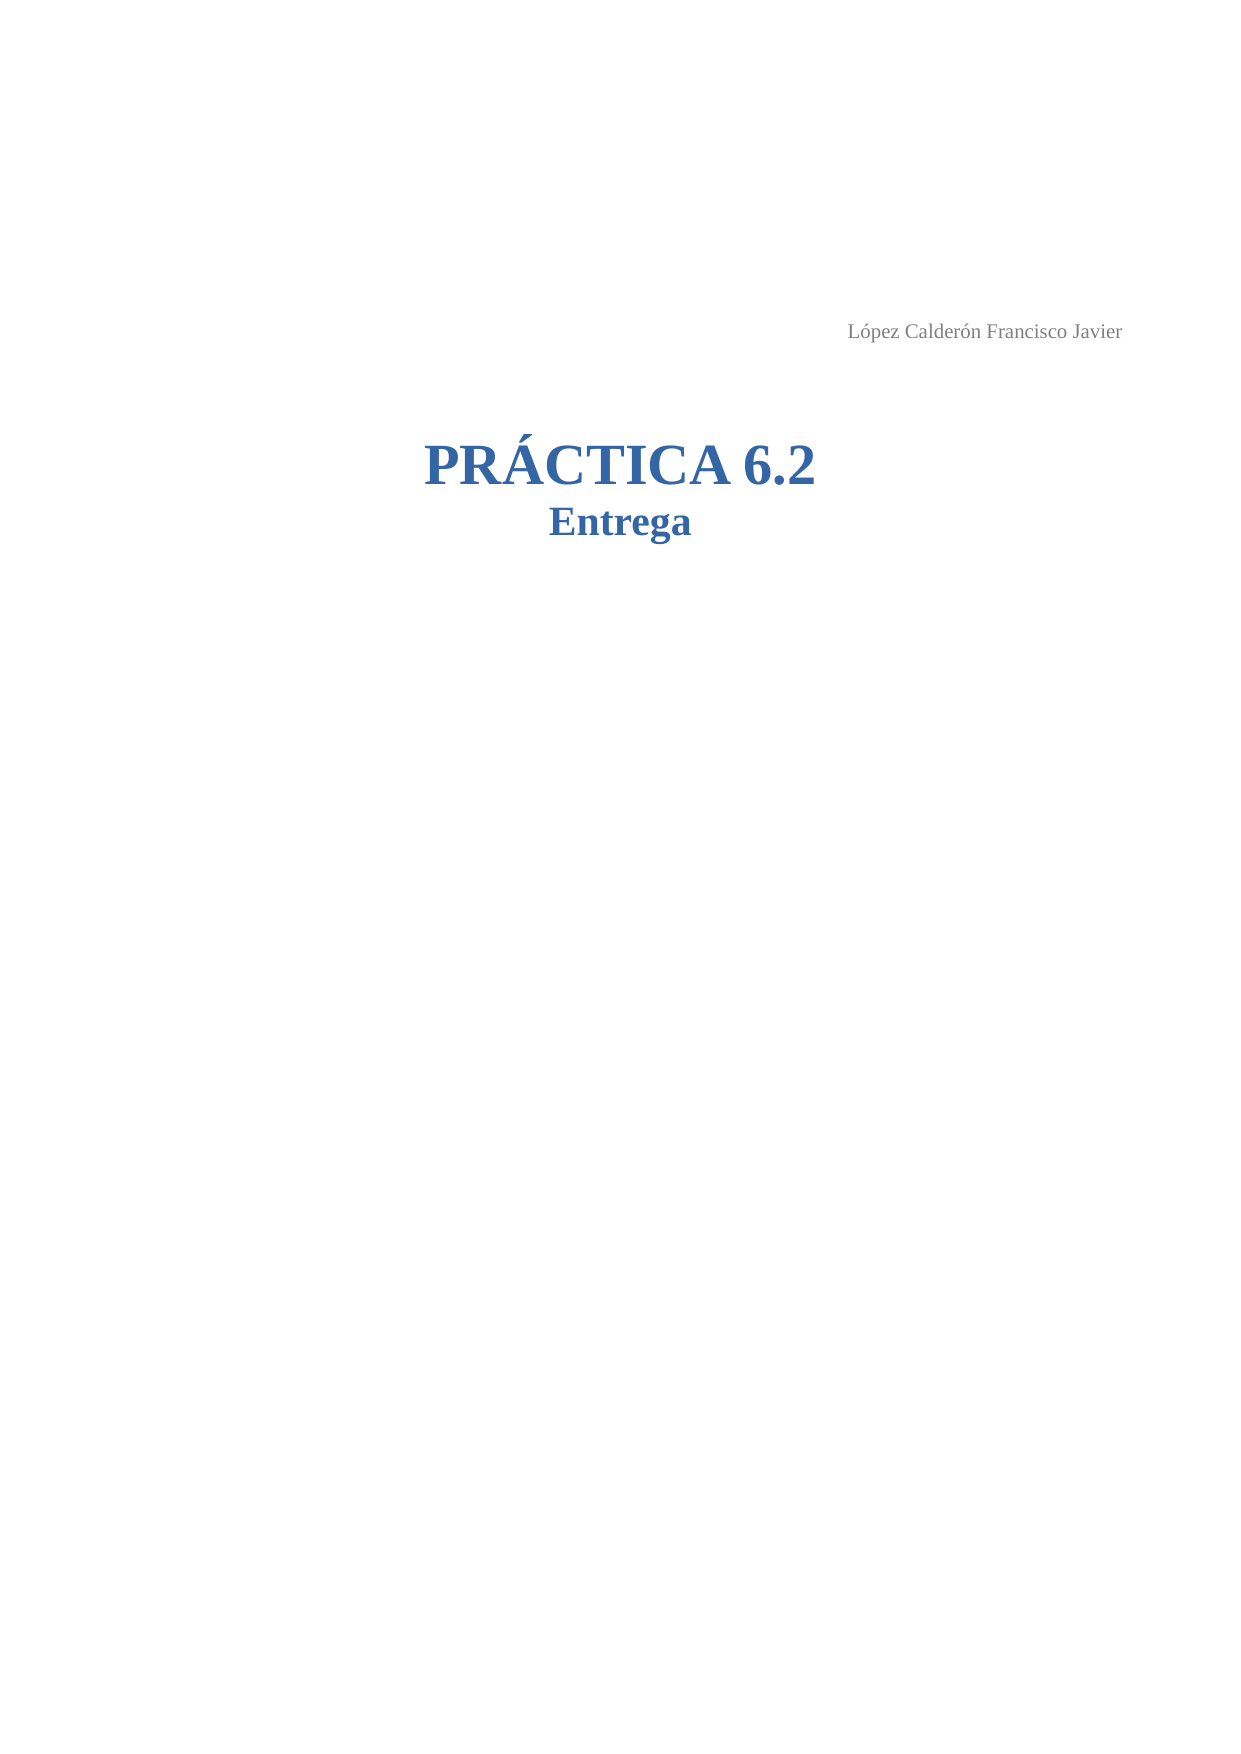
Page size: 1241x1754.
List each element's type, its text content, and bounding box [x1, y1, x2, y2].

text Entrega [118, 497, 1122, 545]
text PRÁCTICA 6.2 [118, 430, 1122, 497]
text López Calderón Francisco Javier [118, 319, 1122, 343]
